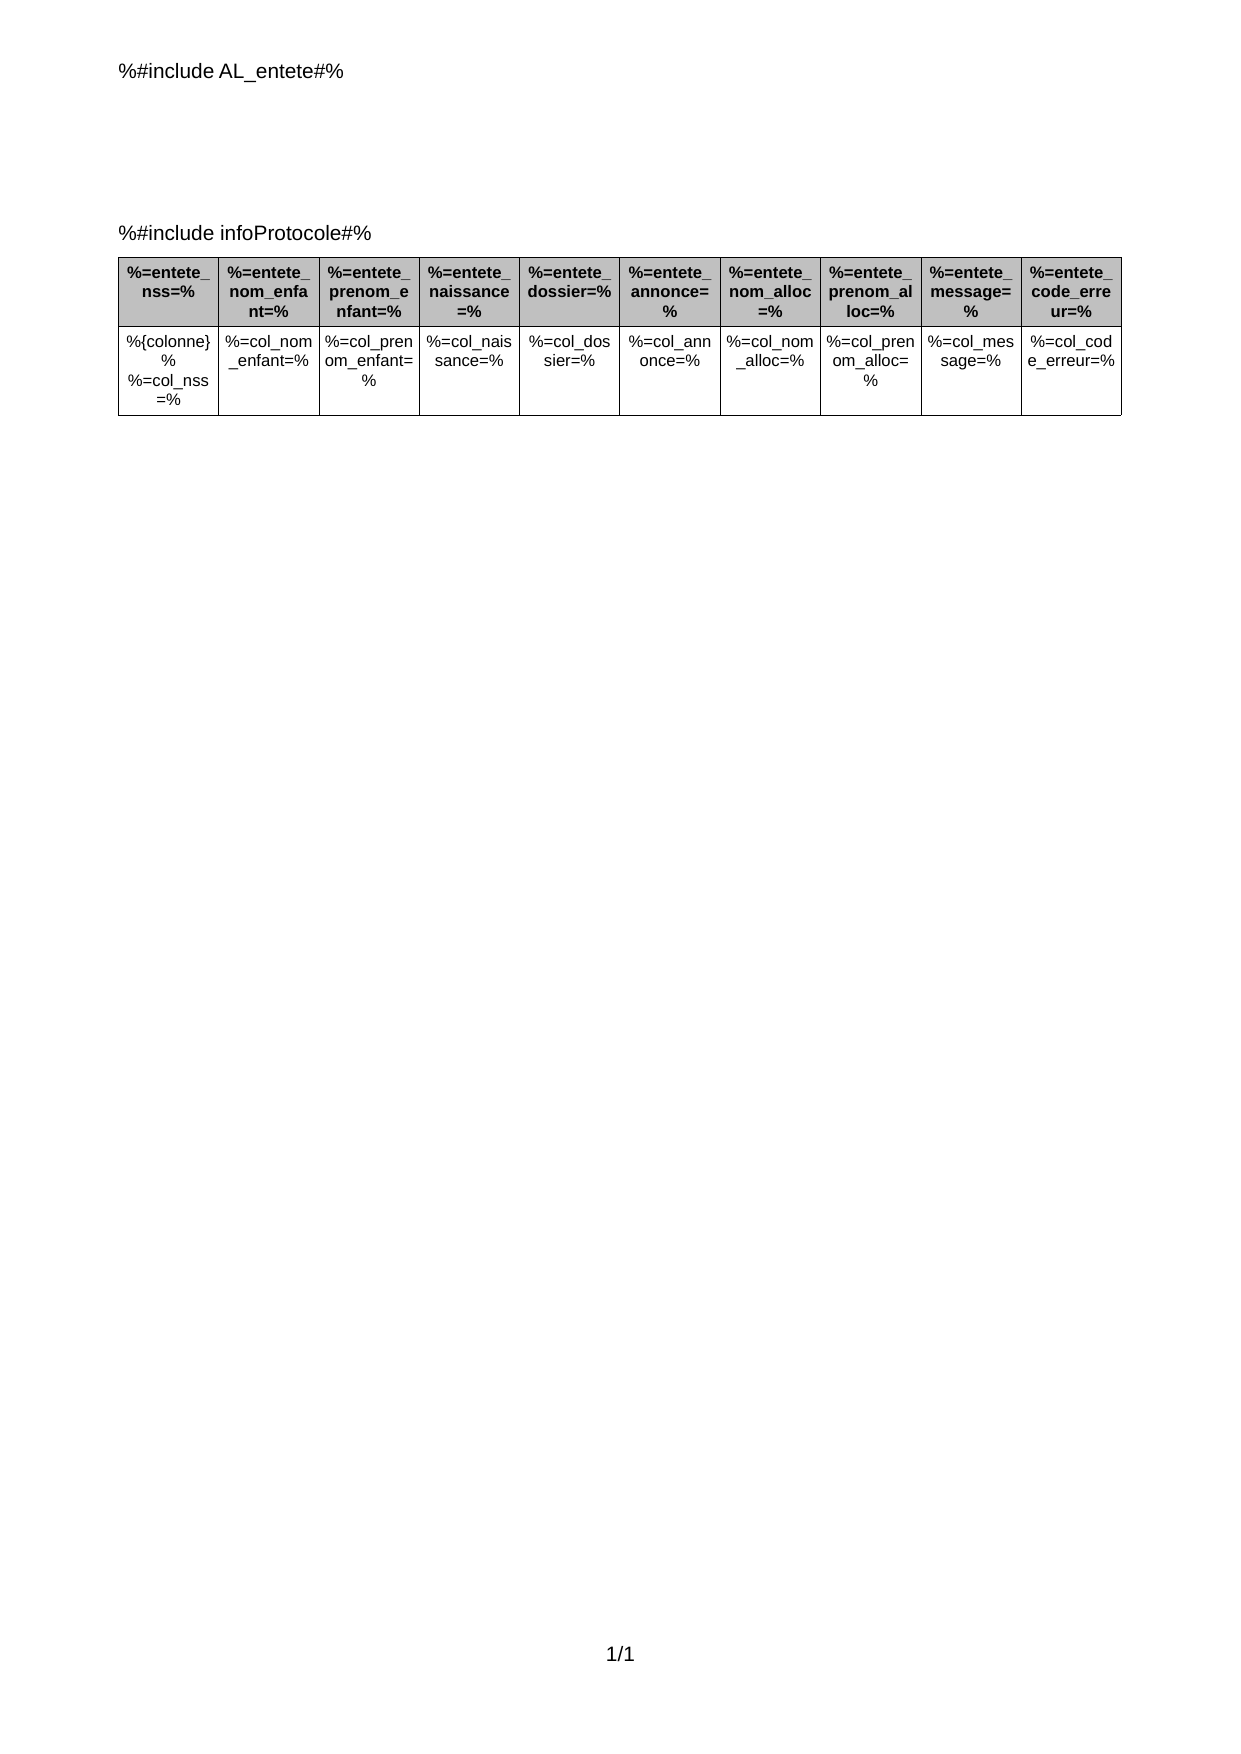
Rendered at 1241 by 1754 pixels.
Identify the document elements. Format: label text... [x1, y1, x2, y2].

table_cell %=col_prenom_alloc=% [821, 327, 921, 414]
table_header %=entete_code_erreur=% [1022, 258, 1121, 326]
table_header %=entete_annonce=% [620, 258, 720, 326]
table_cell %=col_nom_alloc=% [721, 327, 820, 414]
table_cell %=col_message=% [922, 327, 1021, 414]
table_header %=entete_nom_enfant=% [219, 258, 319, 326]
table_cell %=col_code_erreur=% [1022, 327, 1121, 414]
table_cell %=col_annonce=% [620, 327, 720, 414]
table_header %=entete_dossier=% [520, 258, 619, 326]
table_cell %{colonne}%%=col_nss=% [119, 327, 218, 414]
table_header %=entete_nss=% [119, 258, 218, 326]
table_header %=entete_prenom_alloc=% [821, 258, 921, 326]
text %#include infoProtocole#% [118, 221, 620, 245]
table_cell %=col_dossier=% [520, 327, 619, 414]
table_header %=entete_message=% [922, 258, 1021, 326]
table_cell %=col_prenom_enfant=% [320, 327, 419, 414]
table_cell %=col_naissance=% [420, 327, 519, 414]
table_header %=entete_naissance=% [420, 258, 519, 326]
table_cell %=col_nom_enfant=% [219, 327, 319, 414]
table_header %=entete_nom_alloc=% [721, 258, 820, 326]
table_header %=entete_prenom_enfant=% [320, 258, 419, 326]
